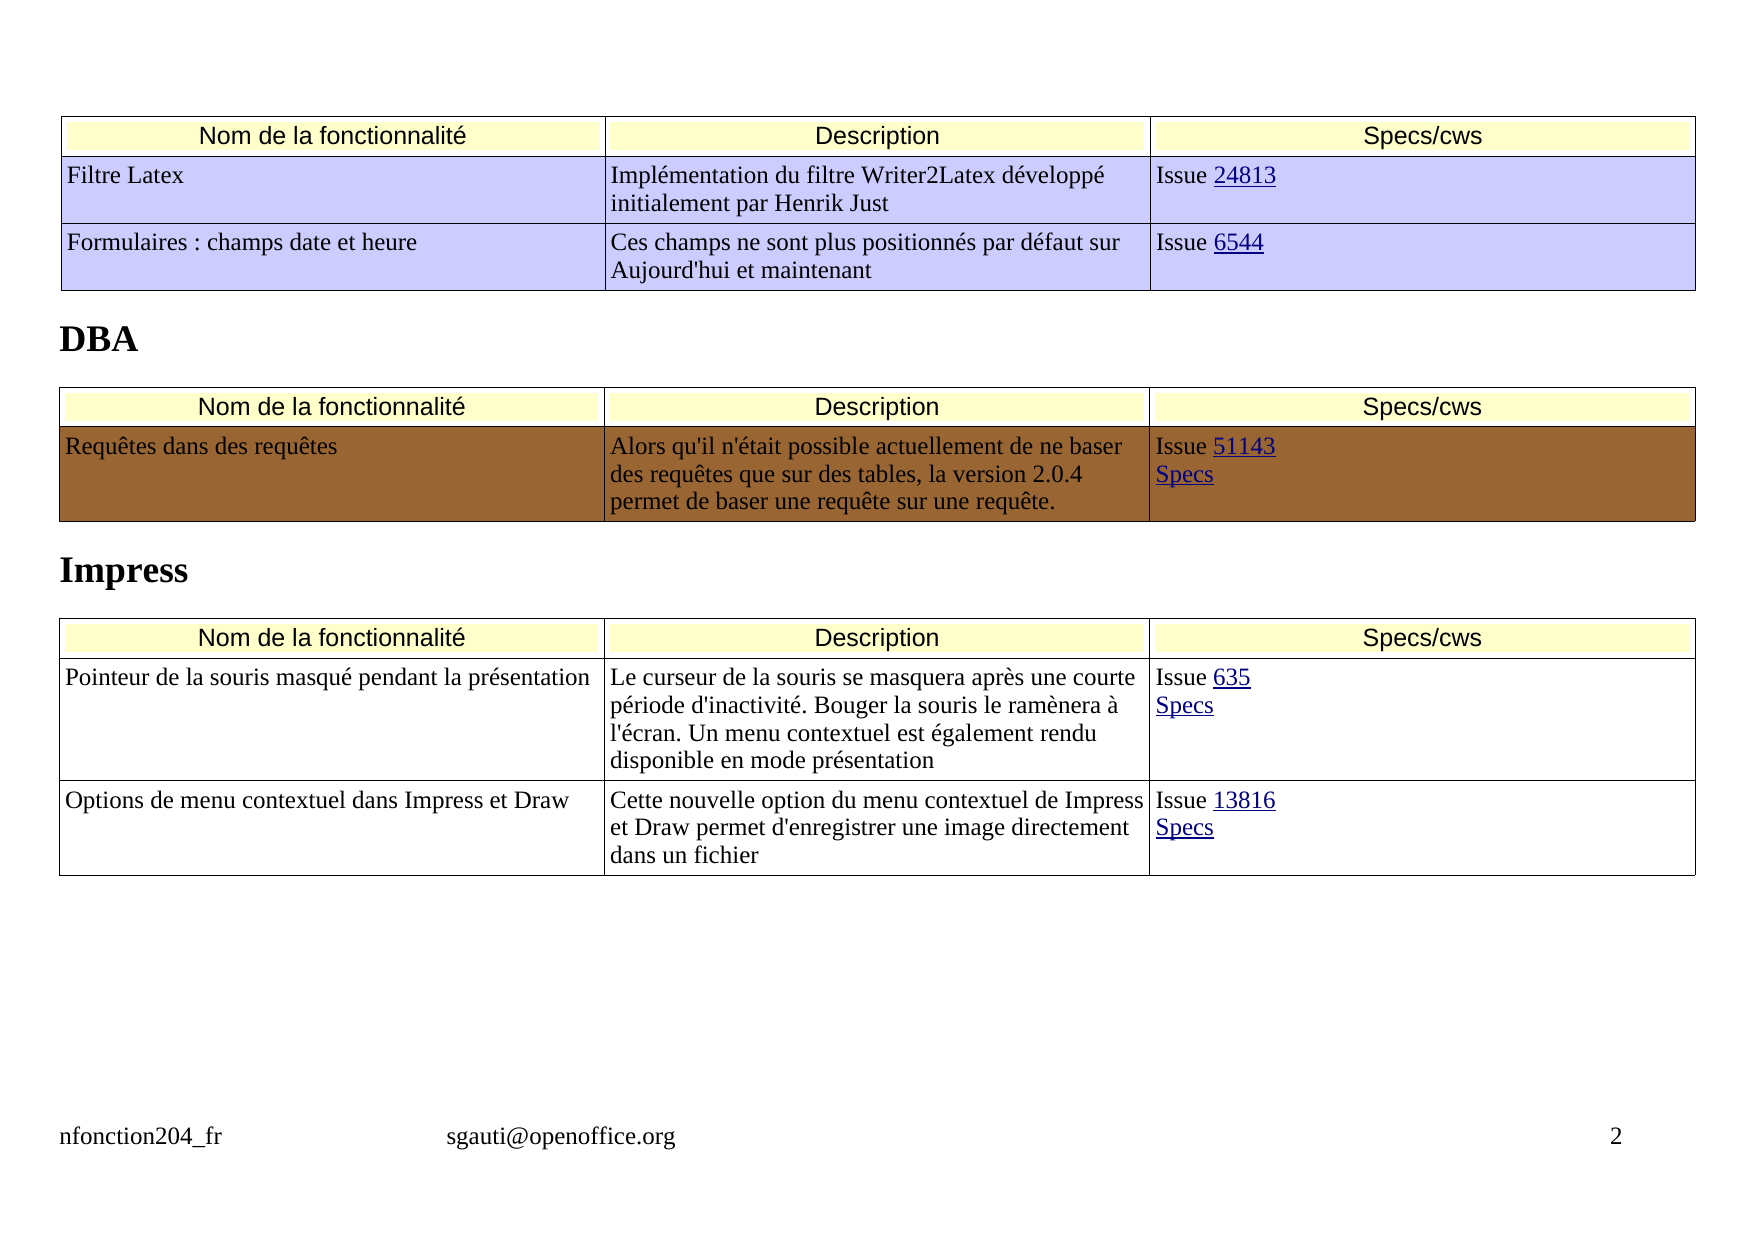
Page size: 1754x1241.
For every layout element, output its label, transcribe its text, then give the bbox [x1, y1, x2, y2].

table_cell Issue 635 Specs [1150, 659, 1695, 780]
table_header Specs/cws [1150, 619, 1695, 657]
table_cell Requêtes dans des requêtes [60, 427, 604, 521]
table_cell Issue 13816 Specs [1150, 781, 1695, 874]
table_header Description [605, 619, 1149, 657]
table_cell Pointeur de la souris masqué pendant la présentation [60, 659, 604, 780]
text Impress [59, 549, 1695, 590]
table_header Nom de la fonctionnalité [62, 117, 605, 156]
table_cell Issue 24813 [1151, 157, 1695, 223]
table_cell Filtre Latex [62, 157, 605, 223]
table_cell Ces champs ne sont plus positionnés par défaut sur Aujourd'hui et maintenant [606, 224, 1150, 290]
table_header Nom de la fonctionnalité [60, 388, 604, 426]
table_header Nom de la fonctionnalité [60, 619, 604, 657]
table_cell Issue 6544 [1151, 224, 1695, 290]
table_cell Le curseur de la souris se masquera après une courte période d'inactivité. Bouger la souris le ramènera à l'écran. Un menu contextuel est également rendu disponible en mode présentation [605, 659, 1149, 780]
table_cell Alors qu'il n'était possible actuellement de ne baser des requêtes que sur des tables, la version 2.0.4 permet de baser une requête sur une requête. [605, 427, 1149, 521]
table_cell Options de menu contextuel dans Impress et Draw [60, 781, 604, 874]
table_header Specs/cws [1151, 117, 1695, 156]
table_cell Cette nouvelle option du menu contextuel de Impress et Draw permet d'enregistrer une image directement dans un fichier [605, 781, 1149, 874]
text DBA [59, 317, 1695, 359]
table_header Description [606, 117, 1150, 156]
table_cell Implémentation du filtre Writer2Latex développé initialement par Henrik Just [606, 157, 1150, 223]
table_header Description [605, 388, 1149, 426]
table_header Specs/cws [1150, 388, 1695, 426]
table_cell Issue 51143 Specs [1150, 427, 1695, 521]
table_cell Formulaires : champs date et heure [62, 224, 605, 290]
